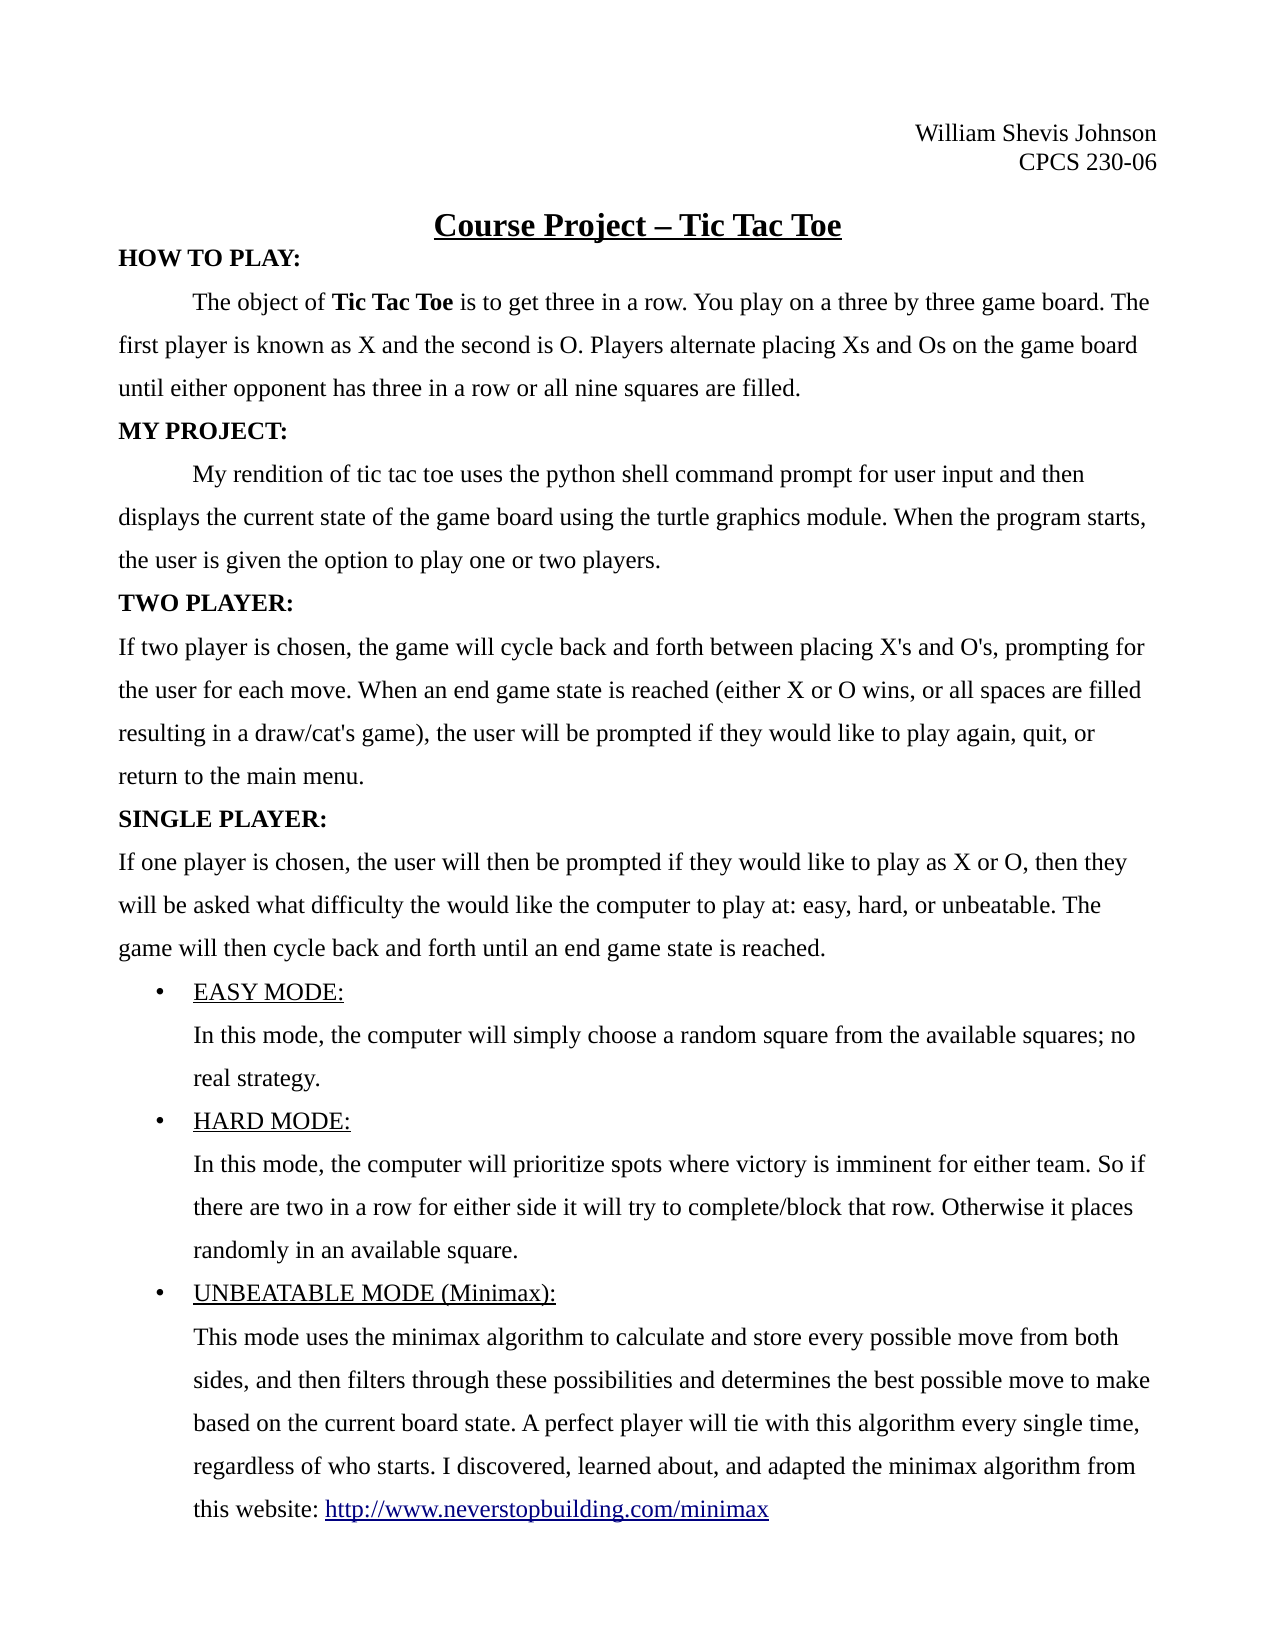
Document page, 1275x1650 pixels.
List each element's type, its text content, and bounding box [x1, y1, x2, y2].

text HOW TO PLAY: [118, 243, 1157, 272]
list HARD MODE: [156, 1106, 1157, 1135]
text My rendition of tic tac toe uses the python shell command prompt for user input and then displays the current state of the game board using the turtle graphics module. When the program starts, the user is given the option to play one or two players. [118, 459, 1157, 574]
text TWO PLAYER: [118, 588, 1157, 617]
list This mode uses the minimax algorithm to calculate and store every possible move from both sides, and then filters through these possibilities and determines the best possible move to make based on the current board state. A perfect player will tie with this algorithm every single time, regardless of who starts. I discovered, learned about, and adapted the minimax algorithm from this website: http://www.neverstopbuilding.com/minimax [156, 1322, 1157, 1523]
text Course Project – Tic Tac Toe [118, 205, 1157, 243]
text MY PROJECT: [118, 416, 1157, 445]
text If two player is chosen, the game will cycle back and forth between placing X's and O's, prompting for the user for each move. When an end game state is reached (either X or O wins, or all spaces are filled resulting in a draw/cat's game), the user will be prompted if they would like to play again, quit, or return to the main menu. [118, 632, 1157, 790]
text SINGLE PLAYER: [118, 804, 1157, 833]
text The object of Tic Tac Toe is to get three in a row. You play on a three by three game board. The first player is known as X and the second is O. Players alternate placing Xs and Os on the game board until either opponent has three in a row or all nine squares are filled. [118, 287, 1157, 402]
list UNBEATABLE MODE (Minimax): [156, 1278, 1157, 1307]
list In this mode, the computer will simply choose a random square from the available squares; no real strategy. [156, 1020, 1157, 1092]
text If one player is chosen, the user will then be prompted if they would like to play as X or O, then they will be asked what difficulty the would like the computer to play at: easy, hard, or unbeatable. The game will then cycle back and forth until an end game state is reached. [118, 847, 1157, 962]
list EASY MODE: [156, 977, 1157, 1005]
list In this mode, the computer will prioritize spots where victory is imminent for either team. So if there are two in a row for either side it will try to complete/block that row. Otherwise it places randomly in an available square. [156, 1149, 1157, 1264]
